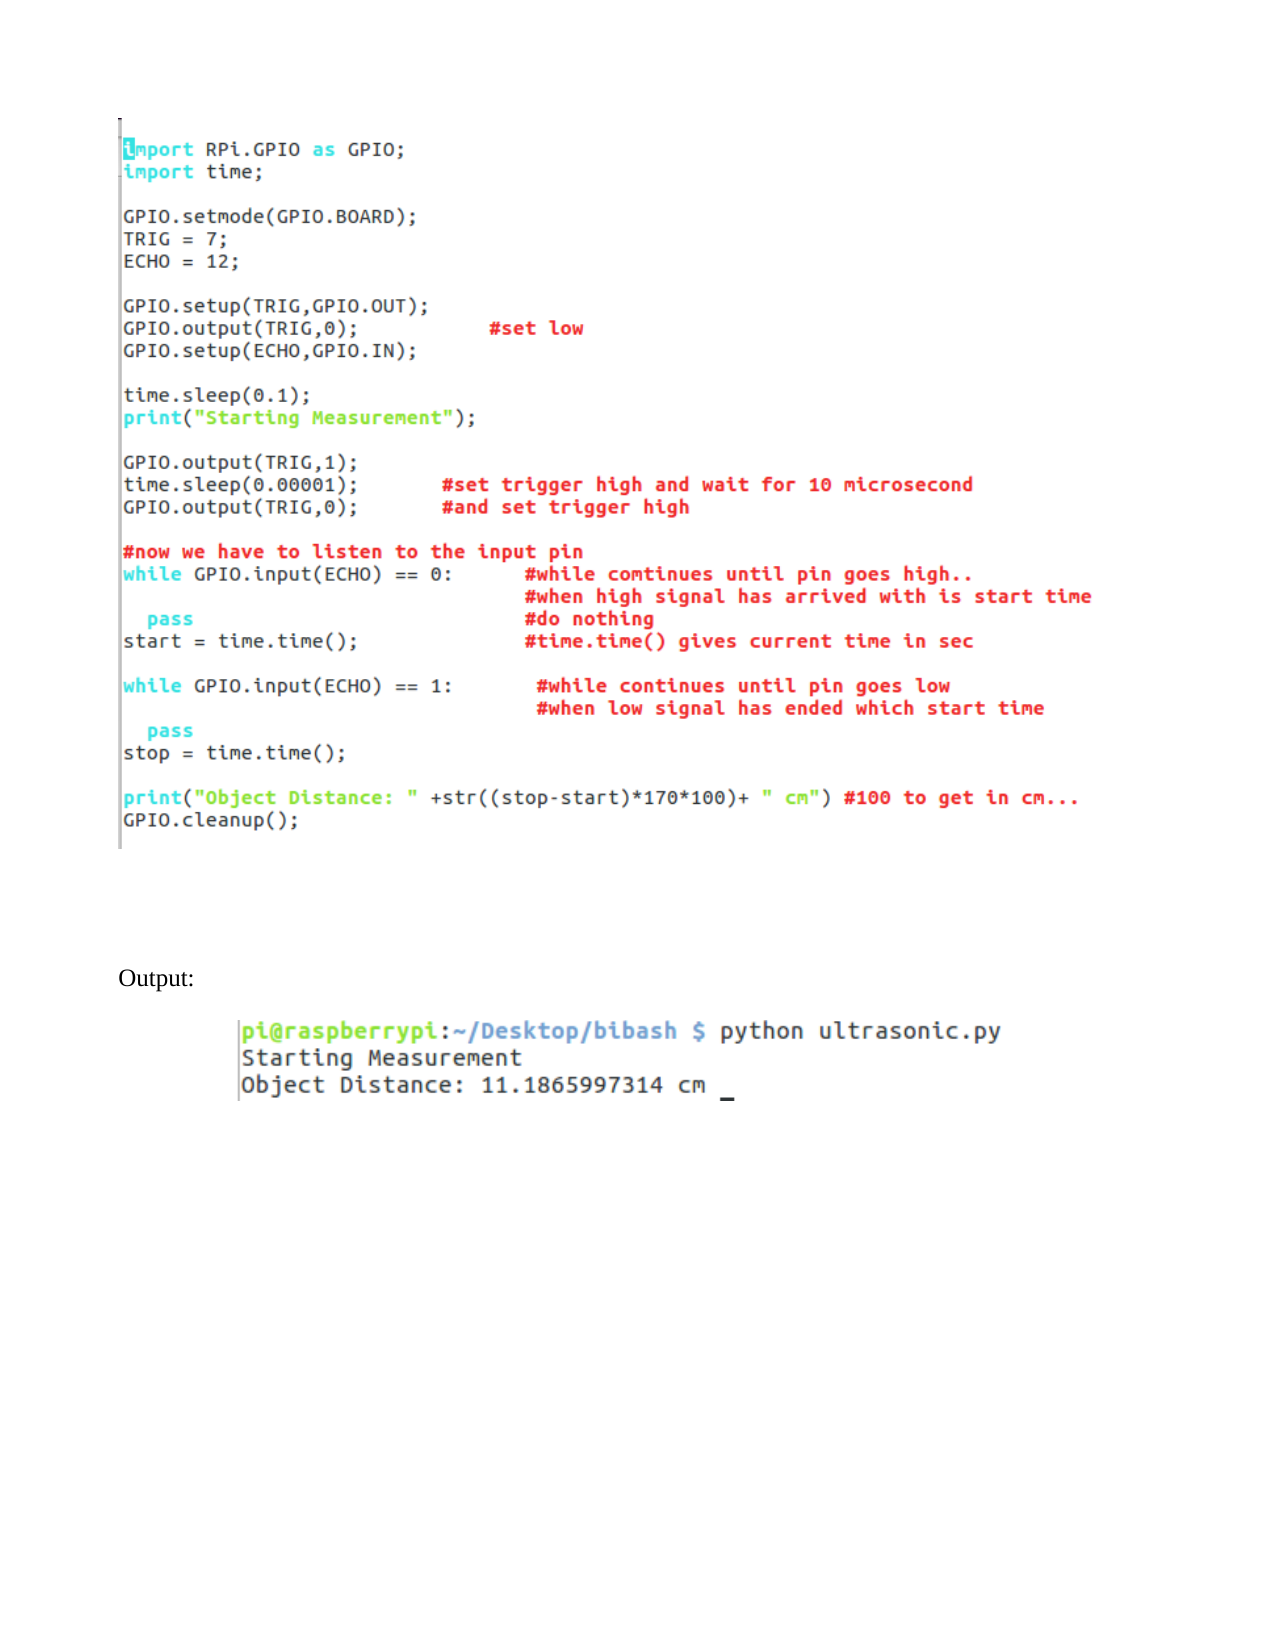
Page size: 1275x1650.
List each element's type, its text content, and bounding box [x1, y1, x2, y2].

picture [118, 118, 1157, 849]
picture [237, 1020, 1038, 1101]
text Output: [118, 963, 1157, 992]
